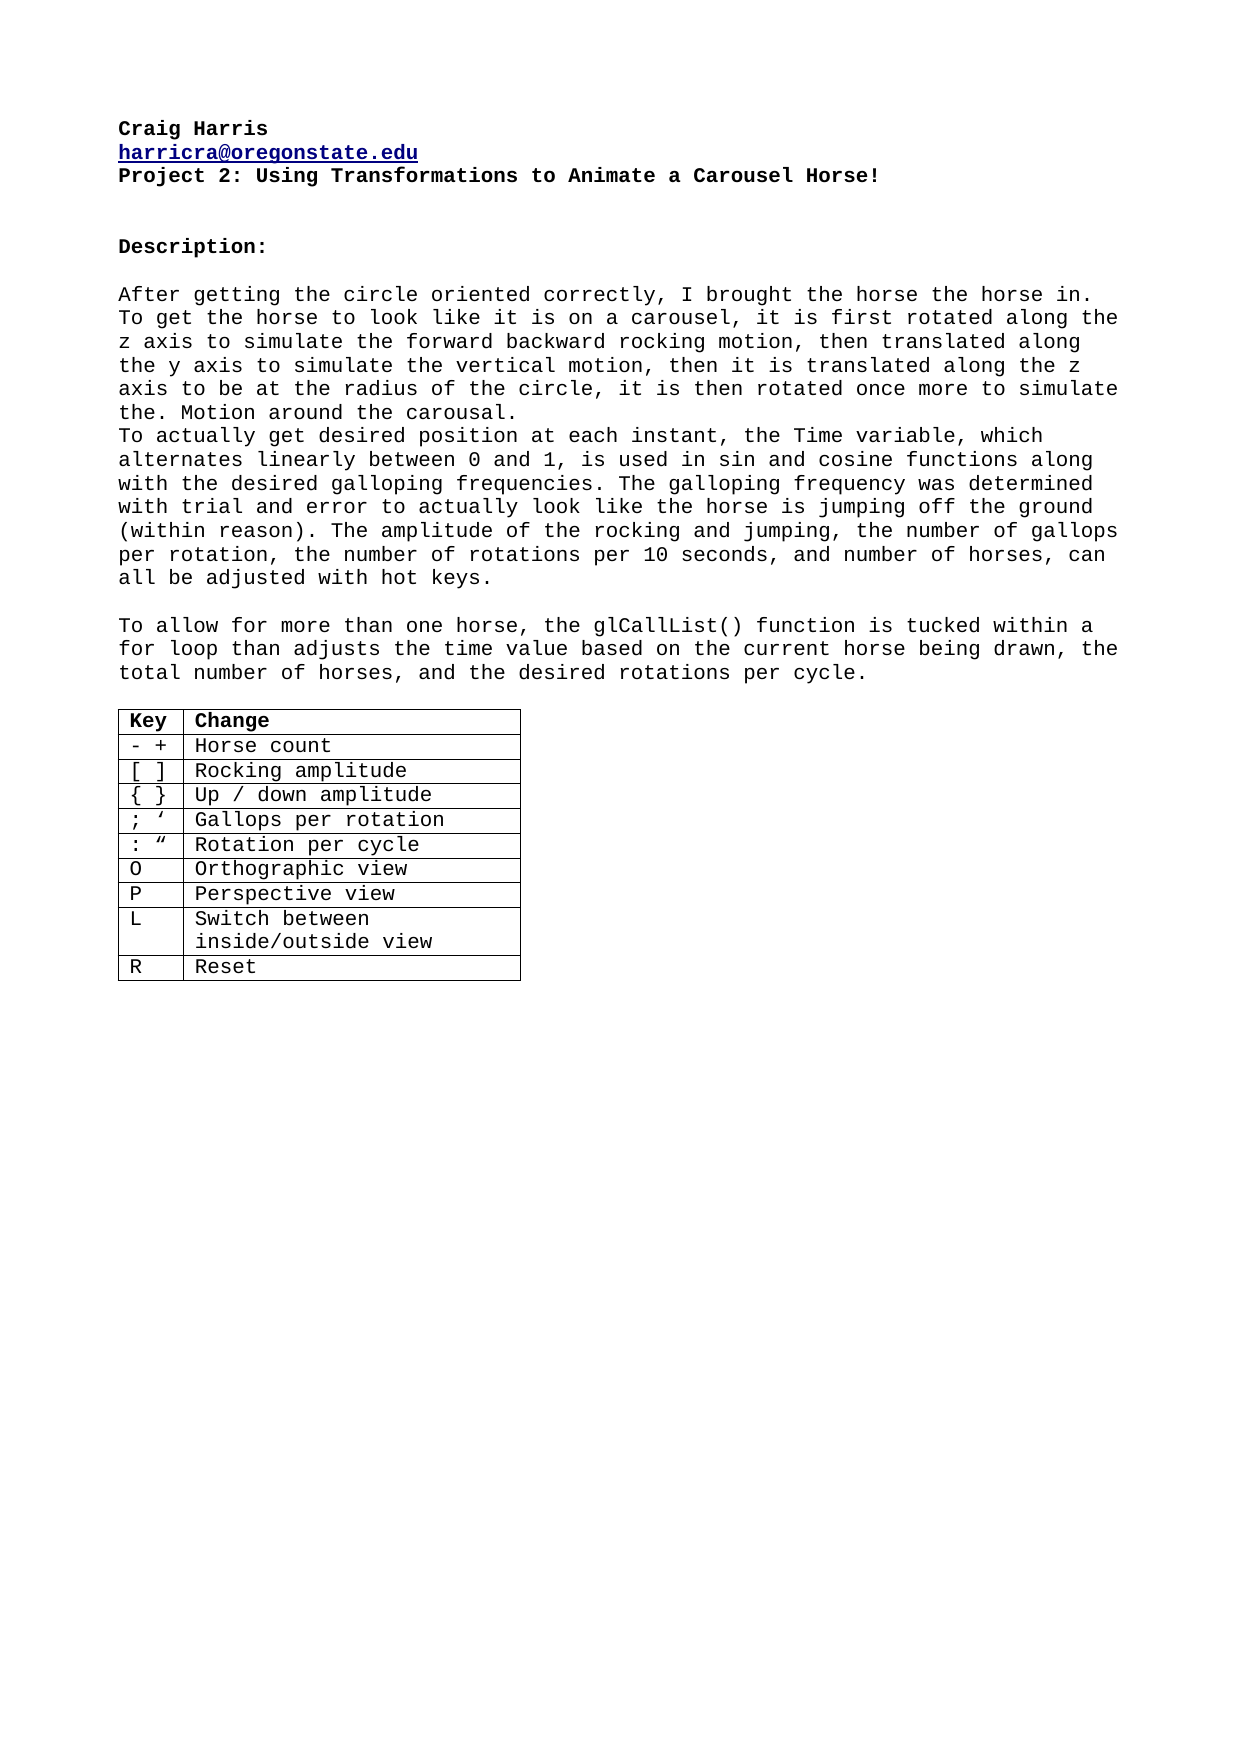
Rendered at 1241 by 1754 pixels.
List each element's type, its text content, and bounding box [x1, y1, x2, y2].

table_cell Rotation per cycle [184, 834, 520, 857]
text harricra@oregonstate.edu [118, 142, 1122, 165]
table_cell ; ‘ [119, 809, 183, 833]
text To actually get desired position at each instant, the Time variable, which alternates linearly between 0 and 1, is used in sin and cosine functions along with the desired galloping frequencies. The galloping frequency was determined with trial and error to actually look like the horse is jumping off the ground (within reason). The amplitude of the rocking and jumping, the number of gallops per rotation, the number of rotations per 10 seconds, and number of horses, can all be adjusted with hot keys. [118, 426, 1122, 591]
table_cell - + [119, 735, 183, 759]
table_cell Perspective view [184, 883, 520, 907]
text To allow for more than one horse, the glCallList() function is tucked within a for loop than adjusts the time value based on the current horse being drawn, the total number of horses, and the desired rotations per cycle. [118, 615, 1122, 686]
table_cell P [119, 883, 183, 907]
table_cell L [119, 908, 183, 955]
table_cell Orthographic view [184, 859, 520, 882]
table_cell Horse count [184, 735, 520, 759]
table_cell Gallops per rotation [184, 809, 520, 833]
table_cell R [119, 956, 183, 980]
text Project 2: Using Transformations to Animate a Carousel Horse! [118, 165, 1122, 189]
table_cell Up / down amplitude [184, 784, 520, 808]
table_cell [ ] [119, 760, 183, 783]
table_cell Reset [184, 956, 520, 980]
table_cell O [119, 859, 183, 882]
table_cell Switch between inside/outside view [184, 908, 520, 955]
text After getting the circle oriented correctly, I brought the horse the horse in. To get the horse to look like it is on a carousel, it is first rotated along the z axis to simulate the forward backward rocking motion, then translated along the y axis to simulate the vertical motion, then it is translated along the z axis to be at the radius of the circle, it is then rotated once more to simulate the. Motion around the carousal. [118, 284, 1122, 426]
text Description: [118, 236, 1122, 260]
table_cell Rocking amplitude [184, 760, 520, 783]
table_cell : “ [119, 834, 183, 857]
table_cell { } [119, 784, 183, 808]
text Craig Harris [118, 118, 1122, 142]
table_header Key [119, 710, 183, 734]
table_header Change [184, 710, 520, 734]
